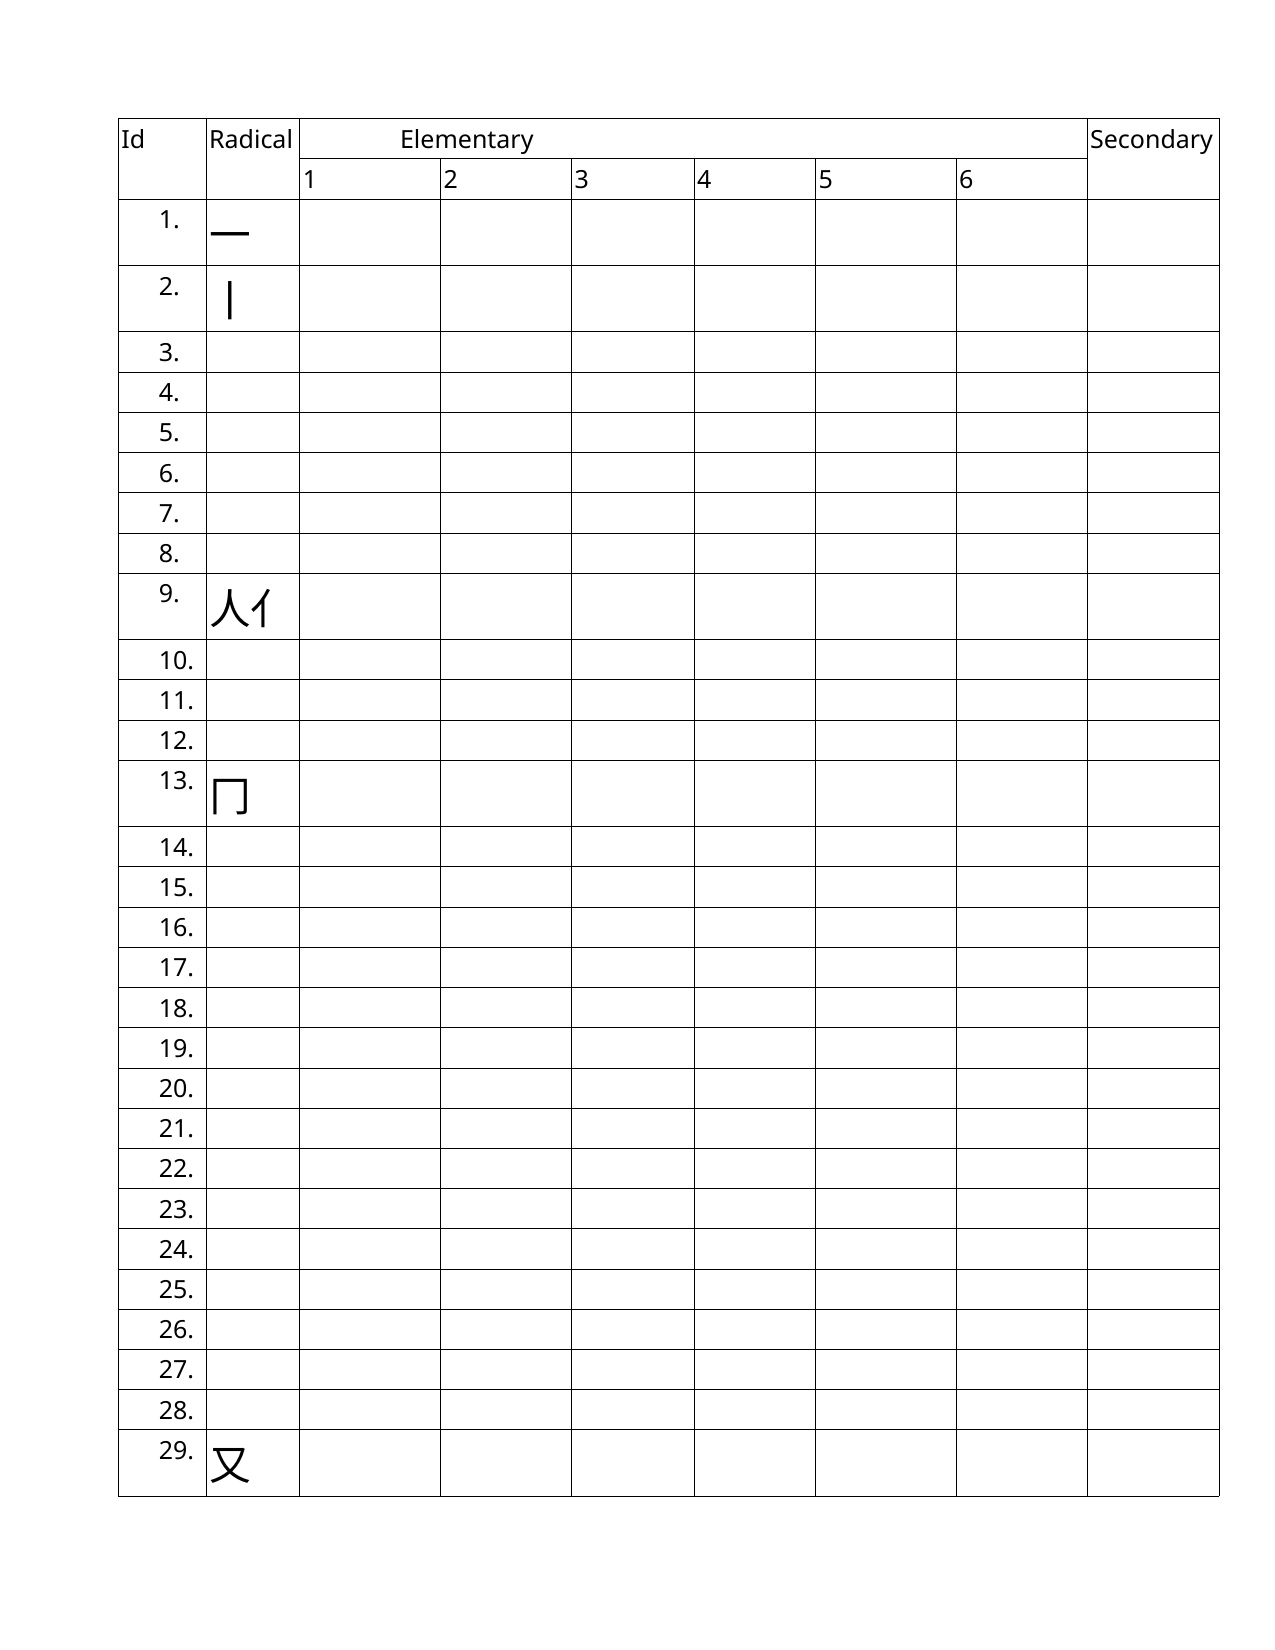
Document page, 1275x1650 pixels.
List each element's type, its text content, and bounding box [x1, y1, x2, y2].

table_cell [957, 908, 1087, 947]
table_cell [300, 266, 440, 331]
table_cell [957, 948, 1087, 987]
table_cell [300, 332, 440, 372]
table_cell [957, 680, 1087, 719]
table_cell [300, 1028, 440, 1067]
table_cell [572, 200, 694, 265]
table_cell [207, 721, 299, 760]
table_cell [441, 721, 571, 760]
table_cell [695, 721, 815, 760]
table_cell [572, 493, 694, 532]
table_cell [957, 574, 1087, 639]
table_cell [816, 721, 956, 760]
table_cell [207, 948, 299, 987]
table_cell [816, 1310, 956, 1349]
table_cell 丨 [207, 266, 299, 331]
table_cell [572, 1189, 694, 1228]
table_cell [1088, 493, 1219, 532]
table_cell [572, 1028, 694, 1067]
table_cell [695, 827, 815, 866]
table_cell [441, 1028, 571, 1067]
table_cell [695, 1270, 815, 1309]
table_cell [572, 1270, 694, 1309]
table_cell [816, 988, 956, 1027]
table_cell [1088, 373, 1219, 412]
table_cell [816, 534, 956, 573]
table_cell [957, 1390, 1087, 1429]
table_cell [119, 413, 206, 452]
table_cell [207, 453, 299, 492]
table_cell [441, 680, 571, 719]
table_cell [119, 1189, 206, 1228]
table_cell [1088, 1350, 1219, 1389]
table_cell [572, 867, 694, 907]
table_cell [119, 1149, 206, 1188]
table_cell [119, 534, 206, 573]
table_cell [300, 1310, 440, 1349]
table_cell [441, 761, 571, 826]
table_cell [119, 721, 206, 760]
table_cell [119, 640, 206, 679]
table_cell [441, 1390, 571, 1429]
table_cell [441, 827, 571, 866]
table_cell [572, 908, 694, 947]
table_cell [957, 493, 1087, 532]
table_cell [119, 332, 206, 372]
table_cell [695, 908, 815, 947]
table_cell [572, 332, 694, 372]
table_cell [816, 680, 956, 719]
table_header Radical [207, 119, 299, 198]
table_cell [1088, 534, 1219, 573]
table_cell [695, 574, 815, 639]
table_header Elementary [300, 119, 1087, 158]
table_cell [957, 1109, 1087, 1148]
table_cell [207, 1390, 299, 1429]
table_cell [572, 1390, 694, 1429]
table_cell [816, 1109, 956, 1148]
table_cell [300, 1149, 440, 1188]
table_cell [957, 1149, 1087, 1188]
table_cell [816, 332, 956, 372]
table_cell [207, 1149, 299, 1188]
table_cell [816, 1430, 956, 1496]
table_cell [119, 680, 206, 719]
table_cell [441, 1310, 571, 1349]
table_cell [207, 332, 299, 372]
table_cell [1088, 332, 1219, 372]
table_cell [1088, 413, 1219, 452]
table_cell [300, 1430, 440, 1496]
table_cell [207, 1109, 299, 1148]
table_cell [119, 1229, 206, 1268]
table_cell [300, 988, 440, 1027]
table_cell [1088, 1189, 1219, 1228]
table_cell [207, 1028, 299, 1067]
table_cell [572, 948, 694, 987]
table_cell 一 [207, 200, 299, 265]
table_cell [441, 574, 571, 639]
table_cell [441, 493, 571, 532]
table_cell [572, 453, 694, 492]
table_cell [1088, 1069, 1219, 1108]
table_cell [441, 988, 571, 1027]
table_cell [957, 534, 1087, 573]
table_cell [207, 413, 299, 452]
table_cell [695, 332, 815, 372]
table_cell [957, 413, 1087, 452]
table_cell [300, 721, 440, 760]
table_cell [816, 1028, 956, 1067]
table_cell [695, 948, 815, 987]
table_cell 4 [695, 159, 815, 198]
table_cell [300, 640, 440, 679]
table_cell [572, 266, 694, 331]
table_cell [816, 1189, 956, 1228]
table_cell [572, 373, 694, 412]
table_cell [300, 1109, 440, 1148]
table_cell [957, 266, 1087, 331]
table_cell [695, 493, 815, 532]
table_cell [572, 1109, 694, 1148]
table_cell [119, 988, 206, 1027]
table_cell 1 [300, 159, 440, 198]
table_cell 又 [207, 1430, 299, 1496]
table_cell [957, 1229, 1087, 1268]
table_cell [816, 1069, 956, 1108]
table_cell [695, 867, 815, 907]
table_cell [572, 1149, 694, 1188]
table_cell [441, 1069, 571, 1108]
table_cell [572, 761, 694, 826]
table_cell [300, 493, 440, 532]
table_cell [207, 988, 299, 1027]
table_cell [816, 948, 956, 987]
table_cell [441, 640, 571, 679]
table_cell [1088, 1430, 1219, 1496]
table_cell [207, 373, 299, 412]
table_cell [957, 640, 1087, 679]
table_cell [300, 1390, 440, 1429]
table_cell [1088, 721, 1219, 760]
table_cell [1088, 574, 1219, 639]
table_cell [1088, 948, 1219, 987]
table_cell [695, 1310, 815, 1349]
table_cell [1088, 908, 1219, 947]
table_cell [441, 453, 571, 492]
table_cell [119, 1069, 206, 1108]
table_cell [1088, 1109, 1219, 1148]
table_cell [816, 200, 956, 265]
table_cell [300, 1189, 440, 1228]
table_cell [119, 574, 206, 639]
table_cell [695, 413, 815, 452]
table_cell [957, 1430, 1087, 1496]
table_cell [816, 761, 956, 826]
table_cell [207, 534, 299, 573]
table_cell [695, 640, 815, 679]
table_cell [957, 1069, 1087, 1108]
table_cell 6 [957, 159, 1087, 198]
table_cell [816, 1149, 956, 1188]
table_cell [957, 373, 1087, 412]
table_cell [695, 1149, 815, 1188]
table_cell [572, 1310, 694, 1349]
table_cell [300, 534, 440, 573]
table_cell [695, 1350, 815, 1389]
table_cell [441, 908, 571, 947]
table_cell [441, 266, 571, 331]
table_cell [119, 761, 206, 826]
table_cell [816, 413, 956, 452]
table_cell 3 [572, 159, 694, 198]
table_cell [1088, 640, 1219, 679]
table_cell [695, 680, 815, 719]
table_cell [119, 453, 206, 492]
table_cell [816, 373, 956, 412]
table_cell [1088, 1028, 1219, 1067]
table_cell [957, 1189, 1087, 1228]
table_cell [300, 680, 440, 719]
table_cell [957, 453, 1087, 492]
table_cell [816, 1229, 956, 1268]
table_cell [207, 1229, 299, 1268]
table_cell [572, 1229, 694, 1268]
table_cell [207, 827, 299, 866]
table_cell [695, 761, 815, 826]
table_cell [572, 1069, 694, 1108]
table_cell [1088, 1270, 1219, 1309]
table_cell [695, 1069, 815, 1108]
table_cell [695, 373, 815, 412]
table_cell [957, 332, 1087, 372]
table_cell [816, 1390, 956, 1429]
table_cell 人亻 [207, 574, 299, 639]
table_cell [1088, 761, 1219, 826]
table_cell [207, 908, 299, 947]
table_cell [1088, 1310, 1219, 1349]
table_cell [441, 1109, 571, 1148]
table_cell [816, 867, 956, 907]
table_cell [1088, 266, 1219, 331]
table_cell [300, 1350, 440, 1389]
table_cell [957, 988, 1087, 1027]
table_cell [441, 1430, 571, 1496]
table_cell [1088, 680, 1219, 719]
table_cell [119, 1430, 206, 1496]
table_cell [441, 1189, 571, 1228]
table_cell [300, 413, 440, 452]
table_cell [441, 1229, 571, 1268]
table_cell [572, 988, 694, 1027]
table_cell [441, 948, 571, 987]
table_cell [572, 1350, 694, 1389]
table_cell [207, 1069, 299, 1108]
table_cell [300, 373, 440, 412]
table_cell [119, 1270, 206, 1309]
table_cell [300, 1270, 440, 1309]
table_cell [816, 640, 956, 679]
table_cell [1088, 200, 1219, 265]
table_cell [300, 1229, 440, 1268]
table_cell [207, 1189, 299, 1228]
table_cell [572, 1430, 694, 1496]
table_cell [957, 761, 1087, 826]
table_cell [1088, 453, 1219, 492]
table_cell [572, 413, 694, 452]
table_cell [441, 1270, 571, 1309]
table_cell [695, 200, 815, 265]
table_cell [816, 493, 956, 532]
table_cell [119, 1028, 206, 1067]
table_cell [300, 200, 440, 265]
table_cell [119, 1310, 206, 1349]
table_cell [1088, 1149, 1219, 1188]
table_cell [816, 908, 956, 947]
table_cell [957, 200, 1087, 265]
table_cell [119, 266, 206, 331]
table_cell [695, 266, 815, 331]
table_cell 5 [816, 159, 956, 198]
table_cell [119, 908, 206, 947]
table_cell [119, 1390, 206, 1429]
table_cell [441, 373, 571, 412]
table_cell [572, 680, 694, 719]
table_cell [816, 266, 956, 331]
table_cell [441, 332, 571, 372]
table_cell 冂 [207, 761, 299, 826]
table_cell [119, 1350, 206, 1389]
table_cell [957, 1270, 1087, 1309]
table_cell [207, 1350, 299, 1389]
table_cell [300, 1069, 440, 1108]
table_cell [1088, 1229, 1219, 1268]
table_cell [1088, 1390, 1219, 1429]
table_cell 2 [441, 159, 571, 198]
table_cell [695, 988, 815, 1027]
table_cell [957, 721, 1087, 760]
table_cell [119, 493, 206, 532]
table_cell [441, 867, 571, 907]
table_cell [207, 493, 299, 532]
table_cell [1088, 827, 1219, 866]
table_cell [572, 574, 694, 639]
table_cell [441, 1350, 571, 1389]
table_cell [119, 948, 206, 987]
table_cell [695, 1189, 815, 1228]
table_cell [957, 1350, 1087, 1389]
table_cell [1088, 988, 1219, 1027]
table_cell [119, 373, 206, 412]
table_cell [119, 200, 206, 265]
table_cell [207, 640, 299, 679]
table_cell [957, 867, 1087, 907]
table_cell [300, 908, 440, 947]
table_cell [957, 1310, 1087, 1349]
table_cell [695, 1390, 815, 1429]
table_cell [207, 1270, 299, 1309]
table_cell [300, 948, 440, 987]
table_cell [119, 827, 206, 866]
table_cell [572, 534, 694, 573]
table_cell [119, 867, 206, 907]
table_cell [441, 1149, 571, 1188]
table_cell [816, 453, 956, 492]
table_cell [441, 534, 571, 573]
table_cell [572, 721, 694, 760]
table_cell [816, 574, 956, 639]
table_cell [1088, 867, 1219, 907]
table_cell [207, 1310, 299, 1349]
table_cell [957, 827, 1087, 866]
table_cell [816, 827, 956, 866]
table_cell [572, 827, 694, 866]
table_cell [207, 680, 299, 719]
table_cell [695, 1028, 815, 1067]
table_cell [695, 1109, 815, 1148]
table_cell [300, 827, 440, 866]
table_cell [300, 867, 440, 907]
table_cell [300, 574, 440, 639]
table_cell [816, 1270, 956, 1309]
table_cell [695, 1229, 815, 1268]
table_cell [572, 640, 694, 679]
table_cell [695, 453, 815, 492]
table_cell [119, 1109, 206, 1148]
table_cell [441, 200, 571, 265]
table_cell [300, 761, 440, 826]
table_cell [816, 1350, 956, 1389]
table_header Secondary [1088, 119, 1219, 198]
table_header Id [119, 119, 206, 198]
table_cell [695, 534, 815, 573]
table_cell [695, 1430, 815, 1496]
table_cell [300, 453, 440, 492]
table_cell [207, 867, 299, 907]
table_cell [957, 1028, 1087, 1067]
table_cell [441, 413, 571, 452]
